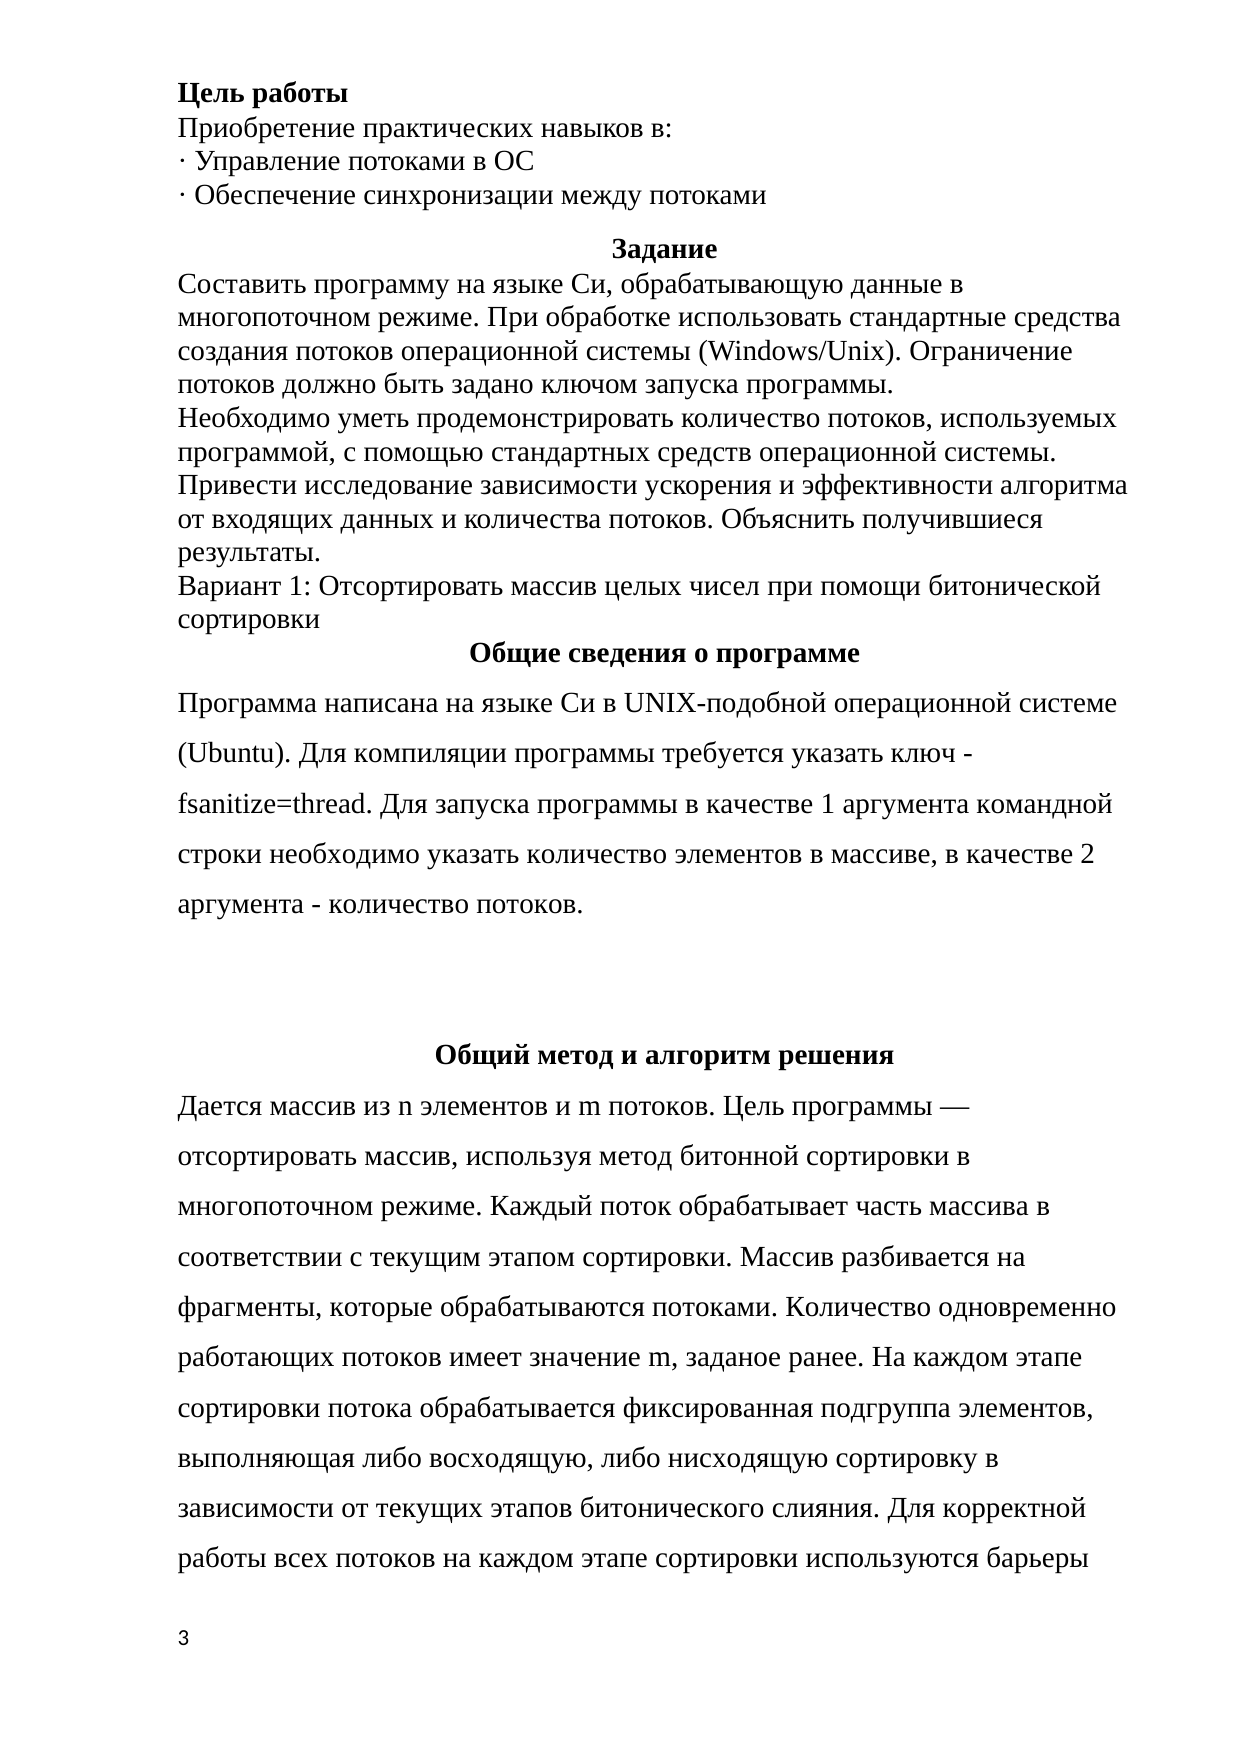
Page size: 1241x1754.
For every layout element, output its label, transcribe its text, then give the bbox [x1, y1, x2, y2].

text Вариант 1: Отсортировать массив целых чисел при помощи битонической сортировки [177, 568, 1152, 635]
text Общий метод и алгоритм решения [177, 1037, 1152, 1071]
text · Обеспечение синхронизации между потоками [177, 177, 1152, 210]
text Дается массив из n элементов и m потоков. Цель программы — отсортировать массив, используя метод битонной сортировки в многопоточном режиме. Каждый поток обрабатывает часть массива в соответствии с текущим этапом сортировки. Массив разбивается на фрагменты, которые обрабатываются потоками. Количество одновременно работающих потоков имеет значение m, заданое ранее. На каждом этапе сортировки потока обрабатывается фиксированная подгруппа элементов, выполняющая либо восходящую, либо нисходящую сортировку в зависимости от текущих этапов битонического слияния. Для корректной работы всех потоков на каждом этапе сортировки используются барьеры [177, 1088, 1152, 1574]
text · Управление потоками в ОС [177, 143, 1152, 177]
text Привести исследование зависимости ускорения и эффективности алгоритма от входящих данных и количества потоков. Объяснить получившиеся результаты. [177, 467, 1152, 568]
text Приобретение практических навыков в: [177, 110, 1152, 143]
text Общие сведения о программе [177, 635, 1152, 668]
text Программа написана на языке Си в UNIX-подобной операционной системе (Ubuntu). Для компиляции программы требуется указать ключ -fsanitize=thread. Для запуска программы в качестве 1 аргумента командной строки необходимо указать количество элементов в массиве, в качестве 2 аргумента ‑­ количество потоков. [177, 685, 1152, 920]
text Цель работы [177, 75, 1152, 108]
text Составить программу на языке Си, обрабатывающую данные в многопоточном режиме. При обработке использовать стандартные средства создания потоков операционной системы (Windows/Unix). Ограничение потоков должно быть задано ключом запуска программы. Необходимо уметь продемонстрировать количество потоков, используемых программой, с помощью стандартных средств операционной системы. [177, 266, 1152, 467]
text Задание [177, 231, 1152, 265]
